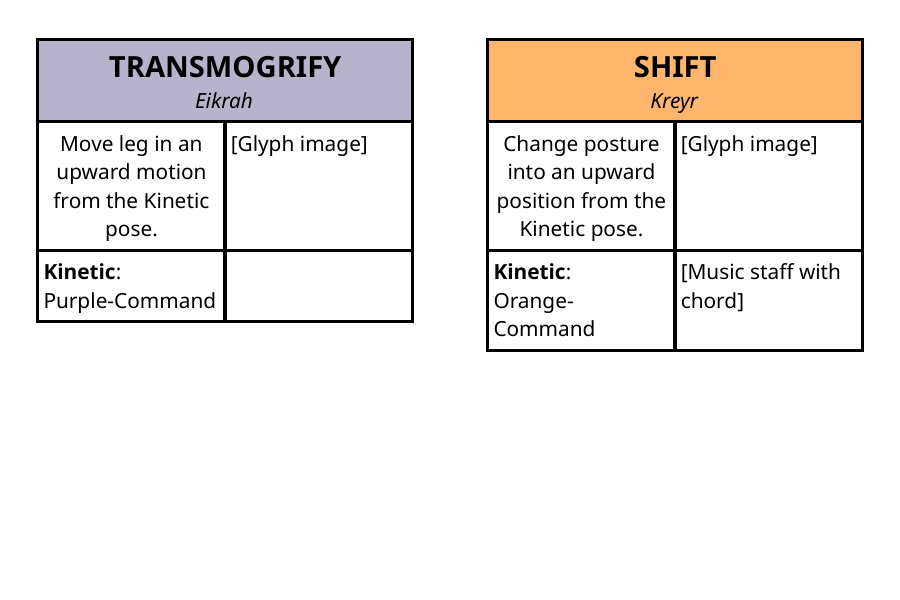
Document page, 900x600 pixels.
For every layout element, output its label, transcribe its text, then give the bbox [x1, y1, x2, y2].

table_cell Move leg in an upward motion from the Kinetic pose. [39, 123, 223, 248]
table_cell [Glyph image] [227, 123, 411, 248]
table_cell [227, 252, 411, 320]
table_cell [Glyph image] [677, 123, 861, 248]
table_header TRANSMOGRIFY Eikrah [39, 41, 411, 120]
table_header SHIFT Kreyr [489, 41, 861, 120]
table_cell [Music staff with chord] [677, 252, 861, 348]
table_cell Kinetic: Orange-Command [489, 252, 673, 348]
table_cell Kinetic: Purple-Command [39, 252, 223, 320]
table_cell Change posture into an upward position from the Kinetic pose. [489, 123, 673, 248]
